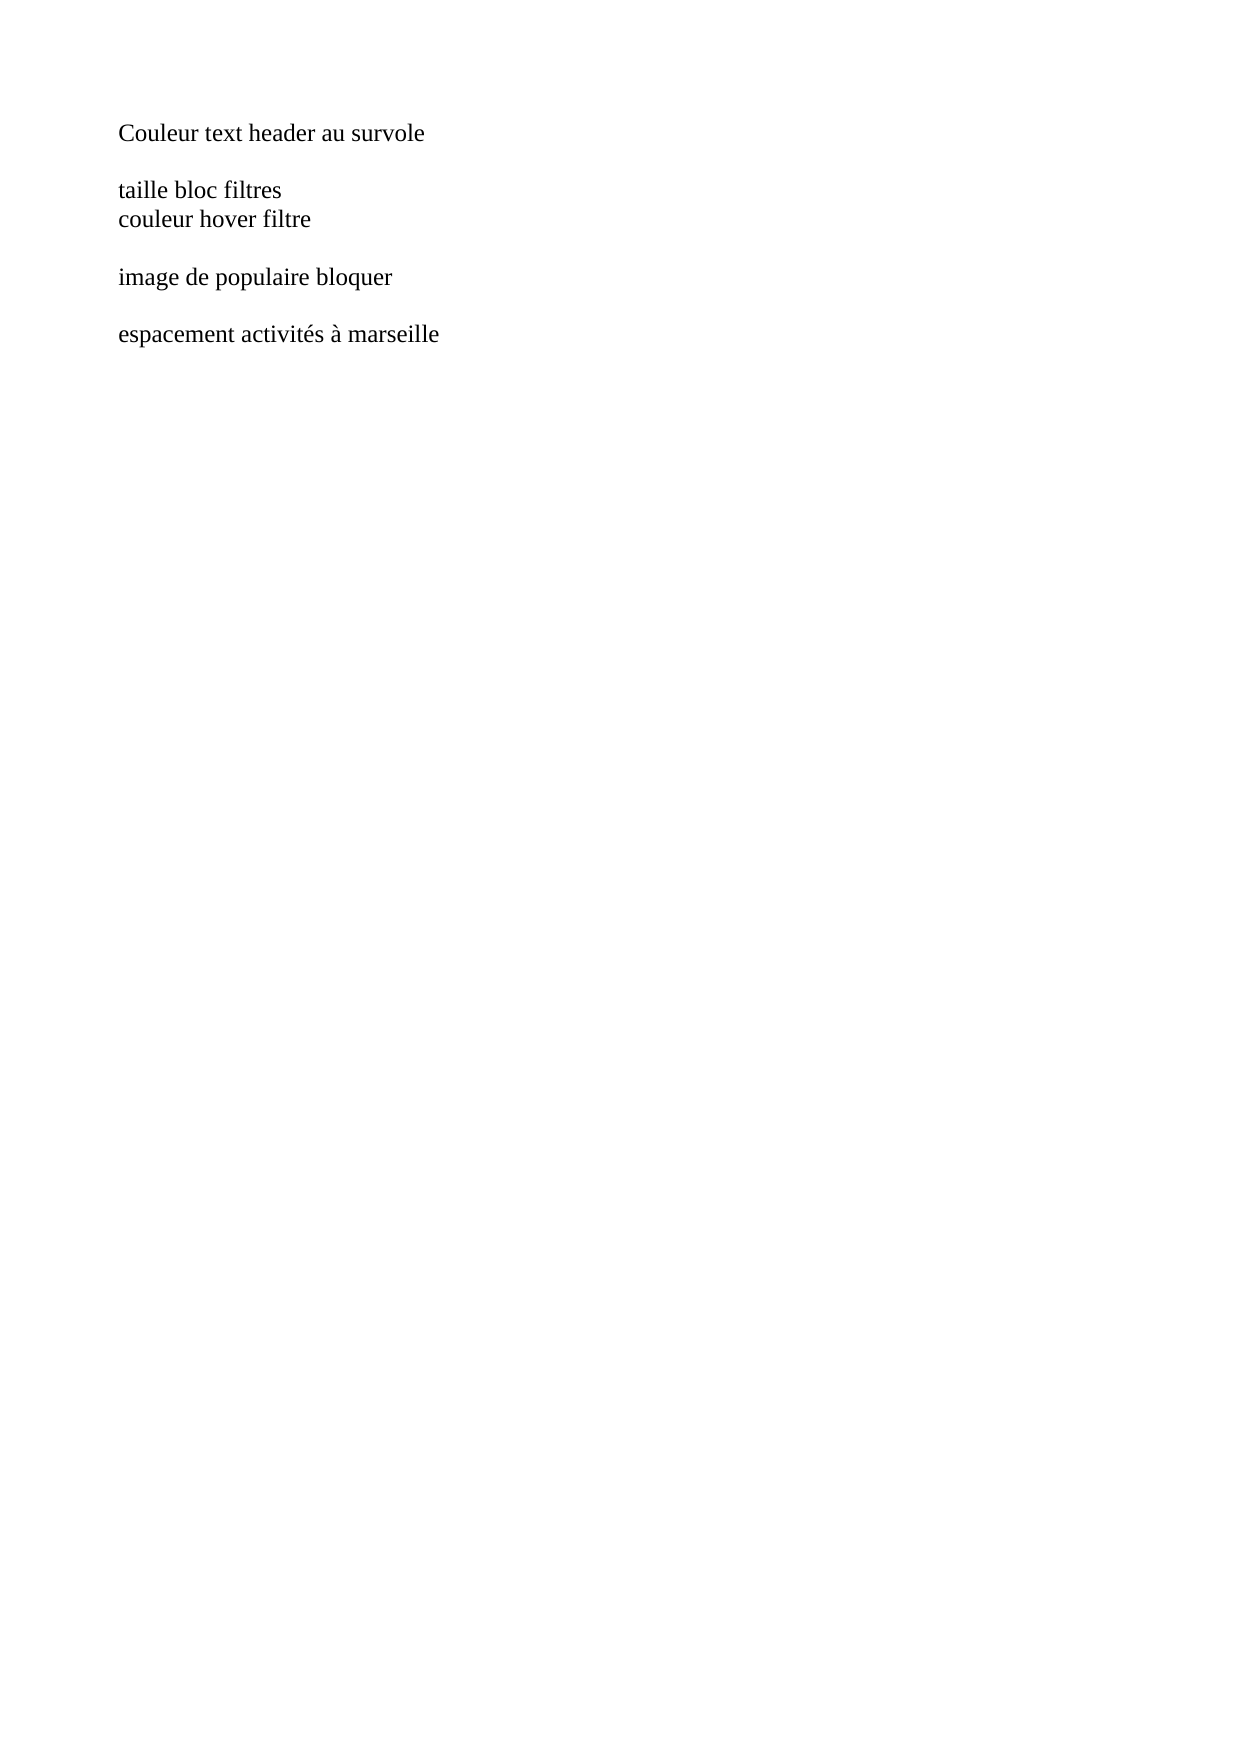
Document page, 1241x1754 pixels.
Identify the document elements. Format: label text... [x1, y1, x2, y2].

text taille bloc filtres [118, 176, 1122, 204]
text couleur hover filtre [118, 204, 1122, 233]
text espacement activités à marseille [118, 319, 1122, 348]
text Couleur text header au survole [118, 118, 1122, 147]
text image de populaire bloquer [118, 262, 1122, 291]
